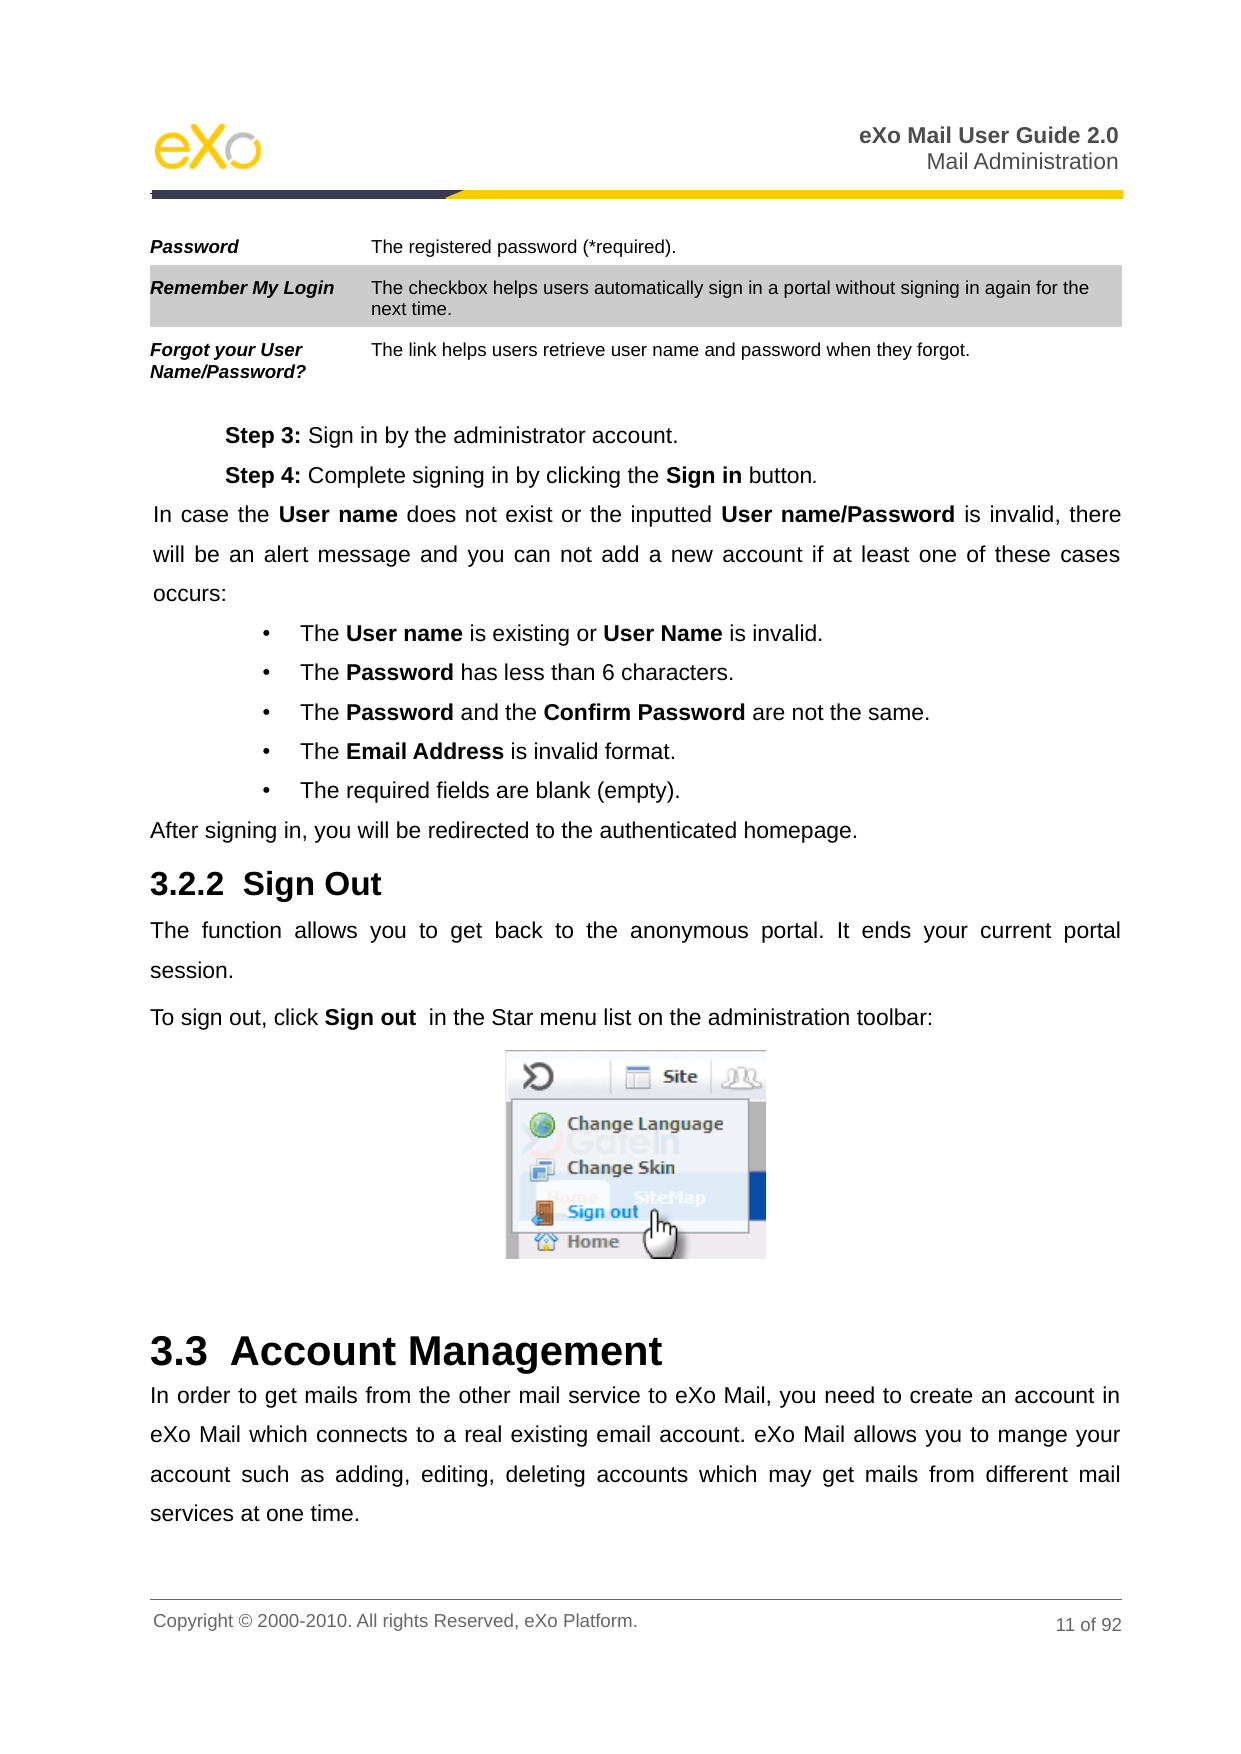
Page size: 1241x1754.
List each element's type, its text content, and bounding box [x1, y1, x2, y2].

subtitle Sign Out [150, 864, 1122, 902]
list The User name is existing or User Name is invalid. [262, 619, 1122, 646]
picture [505, 1050, 767, 1259]
list The Email Address is invalid format. [262, 738, 1122, 764]
picture [155, 123, 262, 170]
picture [151, 190, 1124, 199]
text After signing in, you will be redirected to the authenticated homepage. [150, 817, 1122, 843]
table_cell The link helps users retrieve user name and password when they forgot. [371, 327, 1122, 390]
list The required fields are blank (empty). [262, 777, 1122, 804]
list The Password has less than 6 characters. [262, 659, 1122, 685]
table_cell The checkbox helps users automatically sign in a portal without signing in again for the next time. [371, 265, 1122, 327]
table_cell Forgot your User Name/Password? [150, 327, 371, 390]
table_cell Password [150, 224, 371, 264]
list Step 3: Sign in by the administrator account. [187, 422, 1122, 448]
text The function allows you to get back to the anonymous portal. It ends your current portal session. [150, 917, 1122, 983]
table_cell Remember My Login [150, 265, 371, 327]
list Step 4: Complete signing in by clicking the Sign in button. [187, 462, 1122, 488]
subtitle Account Management [150, 1326, 1122, 1374]
text To sign out, click Sign out in the Star menu list on the administration toolbar: [76, 1004, 1122, 1030]
text In order to get mails from the other mail service to eXo Mail, you need to create an account in eXo Mail which connects to a real existing email account. eXo Mail allows you to mange your account such as adding, editing, deleting accounts which may get mails from different mail services at one time. [150, 1382, 1122, 1526]
table_cell The registered password (*required). [371, 224, 1122, 264]
list In case the User name does not exist or the inputted User name/Password is invalid, there will be an alert message and you can not add a new account if at least one of these cases occurs: [115, 501, 1122, 606]
list The Password and the Confirm Password are not the same. [262, 698, 1122, 725]
